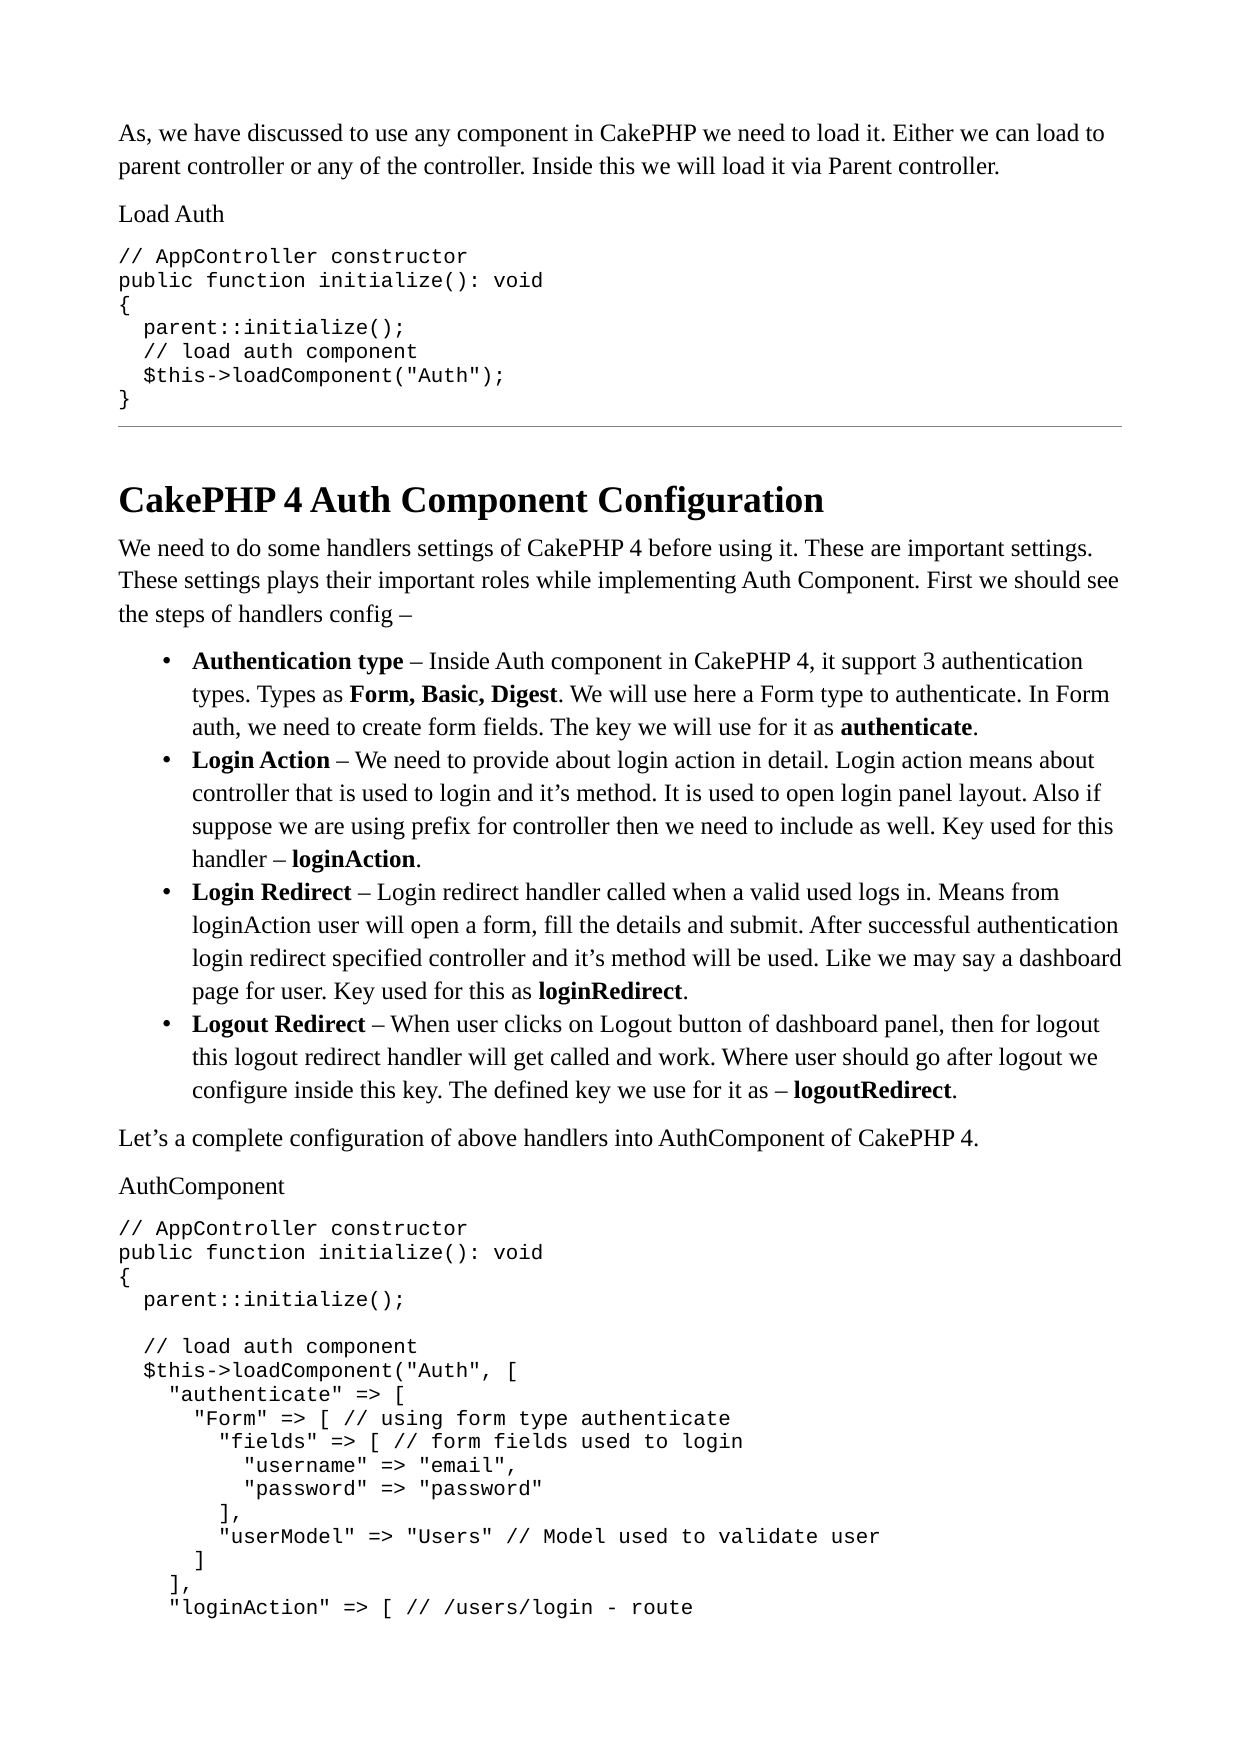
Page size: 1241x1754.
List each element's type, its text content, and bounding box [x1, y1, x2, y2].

text "userModel" => "Users" // Model used to validate user [118, 1526, 1122, 1549]
text We need to do some handlers settings of CakePHP 4 before using it. These are important settings. These settings plays their important roles while implementing Auth Component. First we should see the steps of handlers config – [118, 533, 1122, 627]
text "password" => "password" [118, 1478, 1122, 1502]
text "authenticate" => [ [118, 1384, 1122, 1407]
text public function initialize(): void [118, 270, 1122, 294]
text As, we have discussed to use any component in CakePHP we need to load it. Either we can load to parent controller or any of the controller. Inside this we will load it via Parent controller. [118, 118, 1122, 180]
list Authentication type – Inside Auth component in CakePHP 4, it support 3 authentication types. Types as Form, Basic, Digest. We will use here a Form type to authenticate. In Form auth, we need to create form fields. The key we will use for it as authenticate. [162, 646, 1122, 741]
text $this->loadComponent("Auth", [ [118, 1360, 1122, 1384]
text AuthComponent [118, 1171, 1122, 1199]
text public function initialize(): void [118, 1242, 1122, 1266]
text Let’s a complete configuration of above handlers into AuthComponent of CakePHP 4. [118, 1123, 1122, 1152]
text $this->loadComponent("Auth"); [118, 364, 1122, 388]
text "fields" => [ // form fields used to login [118, 1431, 1122, 1455]
text { [118, 294, 1122, 317]
text ], [118, 1502, 1122, 1526]
list Login Redirect – Login redirect handler called when a valid used logs in. Means from loginAction user will open a form, fill the details and submit. After successful authentication login redirect specified controller and it’s method will be used. Like we may say a dashboard page for user. Key used for this as loginRedirect. [162, 877, 1122, 1005]
text // AppController constructor [118, 1218, 1122, 1242]
text Load Auth [118, 199, 1122, 227]
text parent::initialize(); [118, 1289, 1122, 1313]
text ] [118, 1549, 1122, 1573]
text "loginAction" => [ // /users/login - route [118, 1597, 1122, 1620]
list Login Action – We need to provide about login action in detail. Login action means about controller that is used to login and it’s method. It is used to open login panel layout. Also if suppose we are using prefix for controller then we need to include as well. Key used for this handler – loginAction. [162, 745, 1122, 873]
subtitle CakePHP 4 Auth Component Configuration [118, 477, 1122, 520]
text // load auth component [118, 1337, 1122, 1360]
text ], [118, 1573, 1122, 1597]
list Logout Redirect – When user clicks on Logout button of dashboard panel, then for logout this logout redirect handler will get called and work. Where user should go after logout we configure inside this key. The defined key we use for it as – logoutRedirect. [162, 1009, 1122, 1104]
text } [118, 388, 1122, 412]
text { [118, 1266, 1122, 1289]
text "username" => "email", [118, 1455, 1122, 1478]
text // load auth component [118, 341, 1122, 364]
text parent::initialize(); [118, 317, 1122, 341]
text ​ [118, 1313, 1122, 1337]
text // AppController constructor [118, 246, 1122, 270]
text "Form" => [ // using form type authenticate [118, 1407, 1122, 1431]
